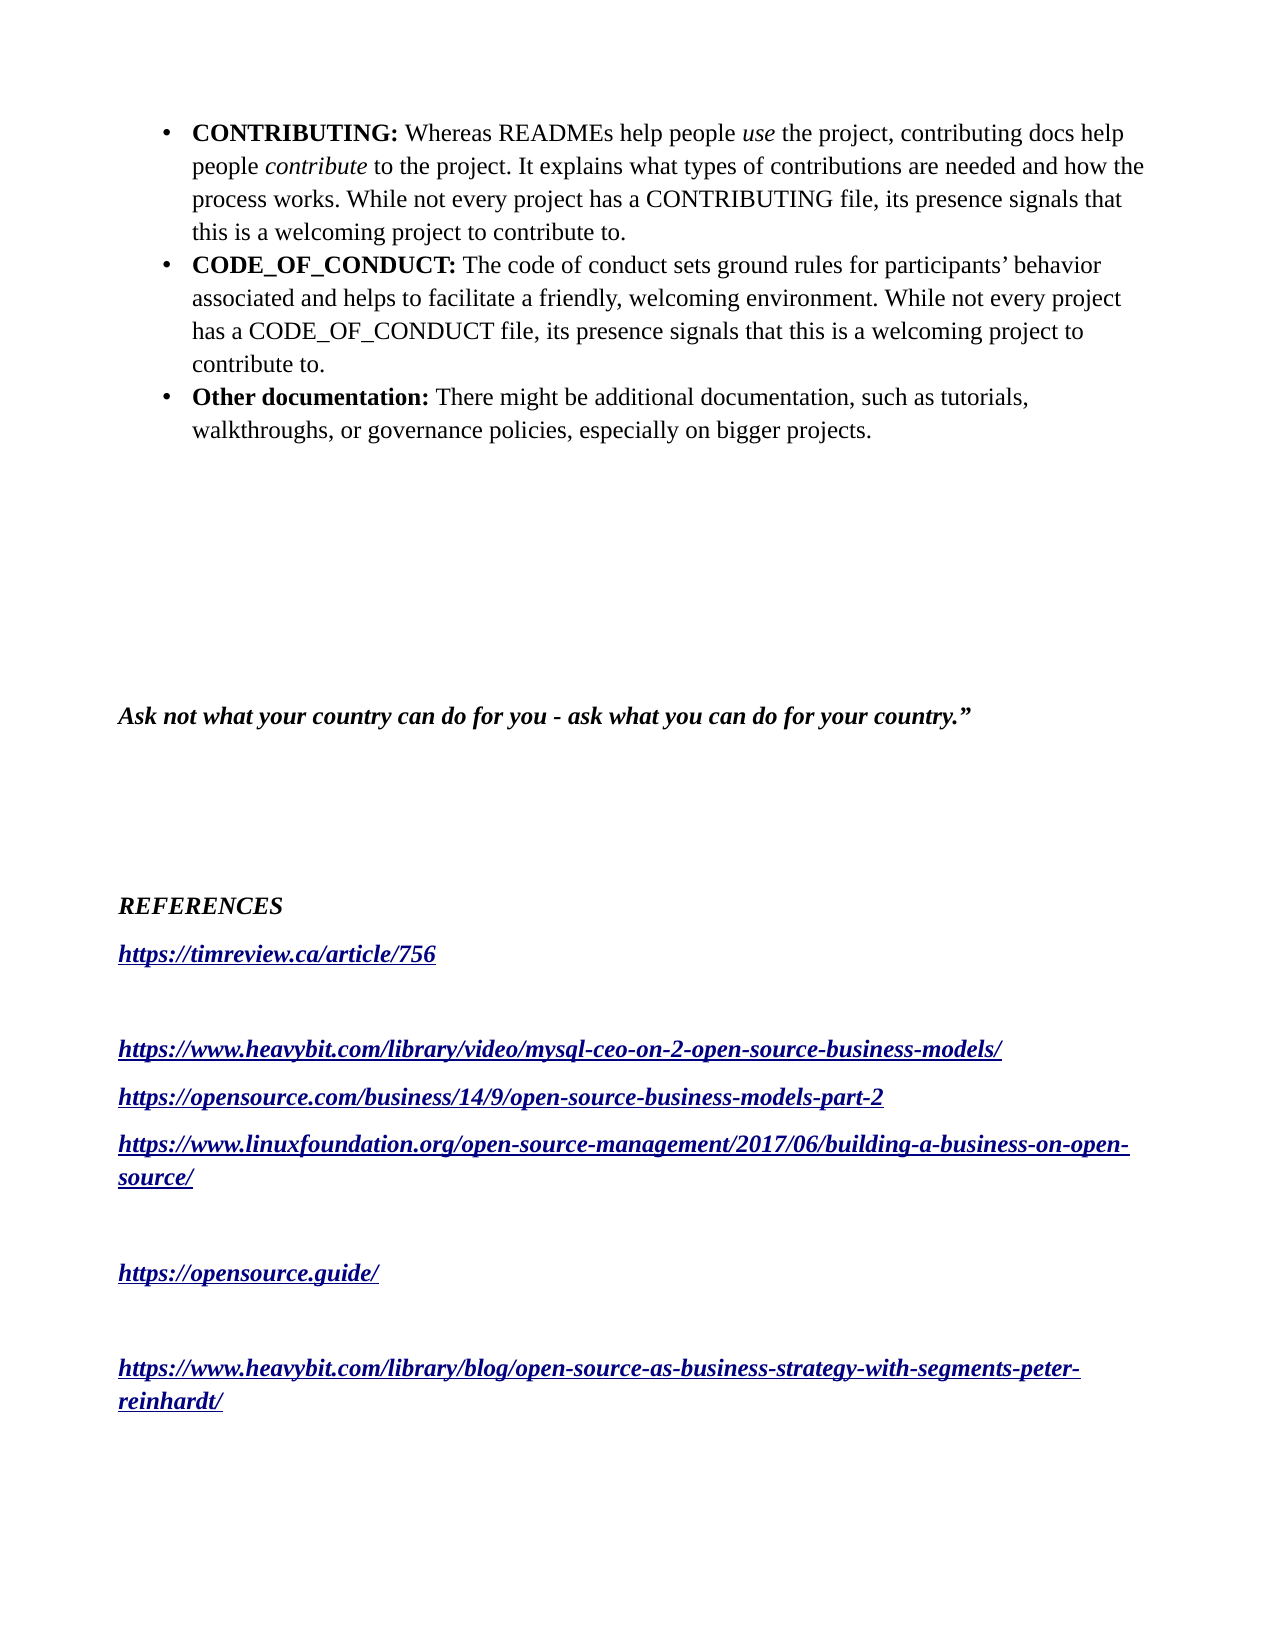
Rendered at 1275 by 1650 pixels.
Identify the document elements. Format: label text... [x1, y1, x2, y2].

text https://opensource.guide/ [118, 1258, 1157, 1286]
list Other documentation: There might be additional documentation, such as tutorials, walkthroughs, or governance policies, especially on bigger projects. [162, 382, 1157, 444]
text https://www.linuxfoundation.org/open-source-management/2017/06/building-a-business-on-open-source/ [118, 1129, 1157, 1191]
list CONTRIBUTING: Whereas READMEs help people use the project, contributing docs help people contribute to the project. It explains what types of contributions are needed and how the process works. While not every project has a CONTRIBUTING file, its presence signals that this is a welcoming project to contribute to. [162, 118, 1157, 246]
text https://timreview.ca/article/756 [118, 939, 1157, 968]
text https://www.heavybit.com/library/video/mysql-ceo-on-2-open-source-business-models/ [118, 1034, 1157, 1063]
list CODE_OF_CONDUCT: The code of conduct sets ground rules for participants’ behavior associated and helps to facilitate a friendly, welcoming environment. While not every project has a CODE_OF_CONDUCT file, its presence signals that this is a welcoming project to contribute to. [162, 250, 1157, 378]
text https://opensource.com/business/14/9/open-source-business-models-part-2 [118, 1082, 1157, 1111]
text Ask not what your country can do for you - ask what you can do for your country.” [118, 701, 1157, 730]
text https://www.heavybit.com/library/blog/open-source-as-business-strategy-with-segments-peter-reinhardt/ [118, 1353, 1157, 1414]
text REFERENCES [118, 891, 1157, 920]
